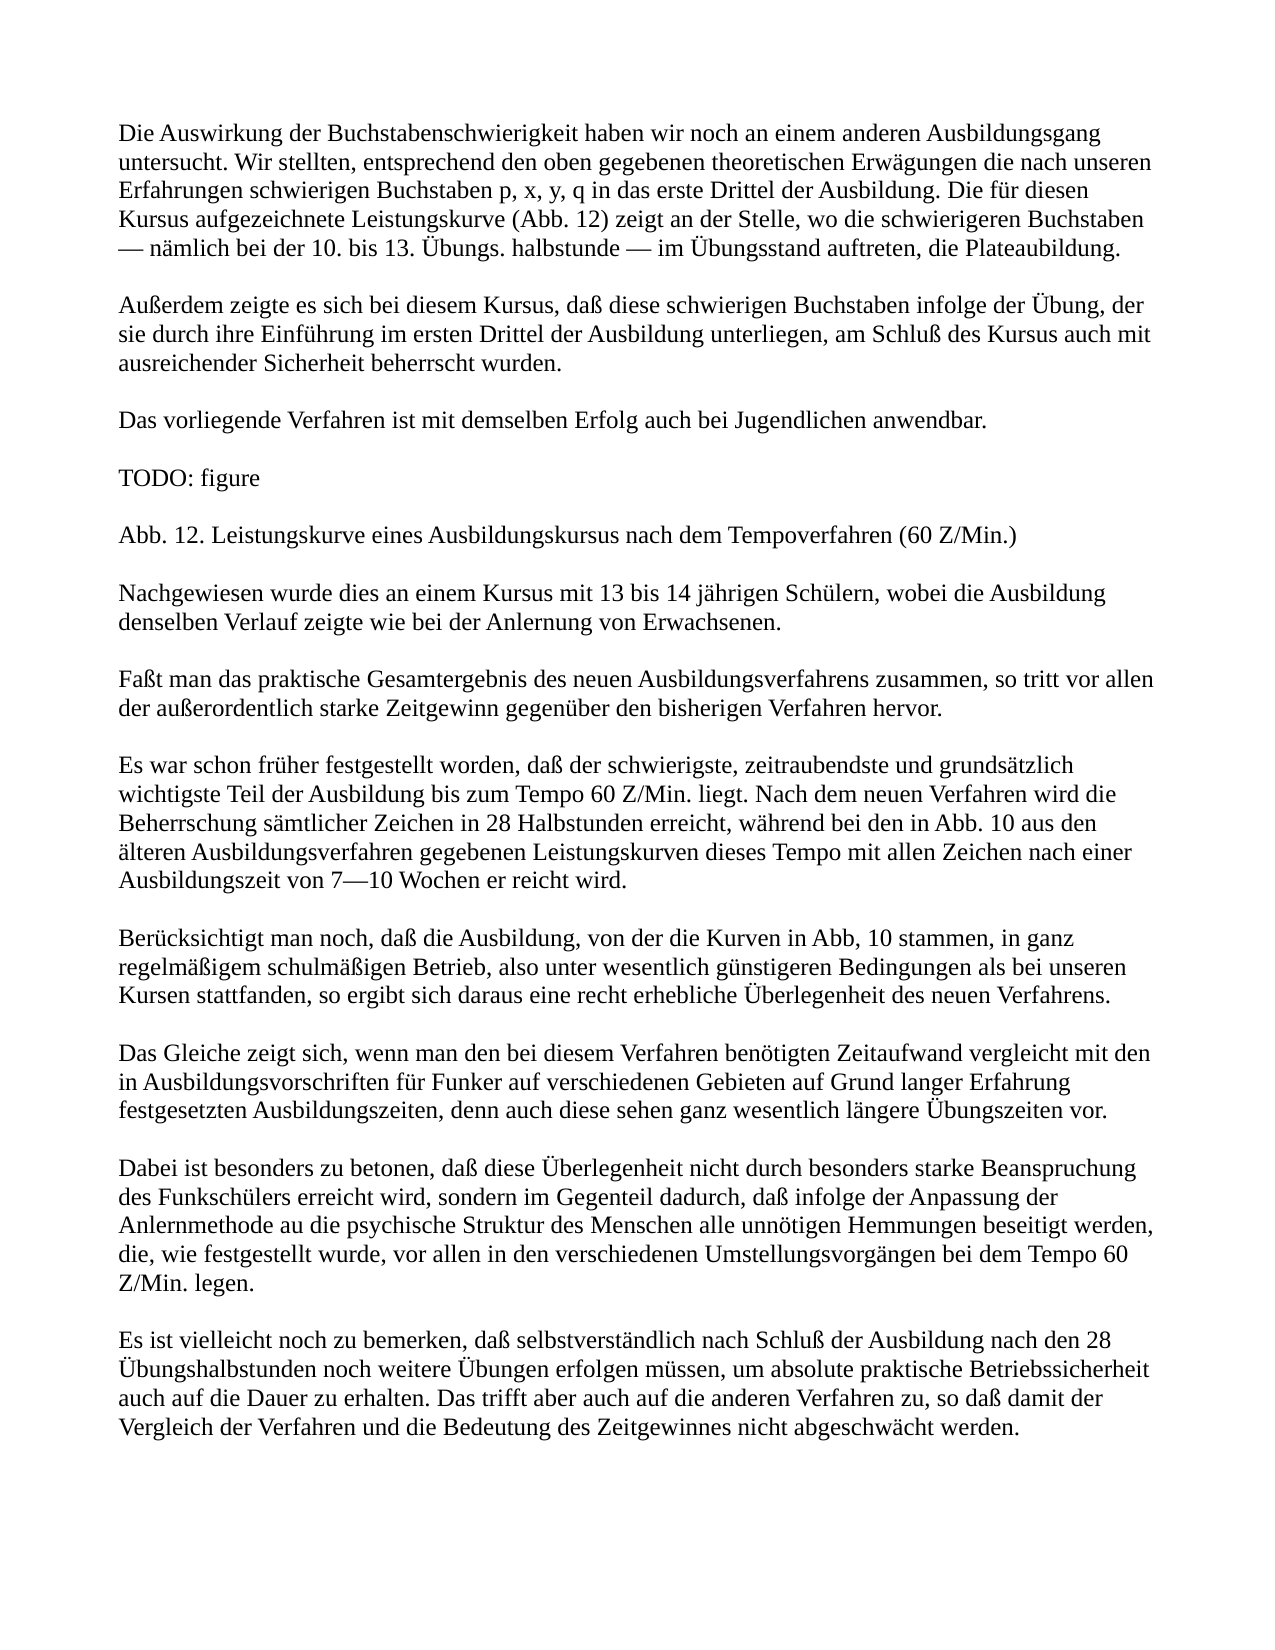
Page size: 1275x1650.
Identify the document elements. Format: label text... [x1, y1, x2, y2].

text Das vorliegende Verfahren ist mit demselben Erfolg auch bei Jugendlichen anwendbar. [118, 406, 1157, 434]
text Es ist vielleicht noch zu bemerken, daß selbstverständlich nach Schluß der Ausbildung nach den 28 Übungshalbstunden noch weitere Übungen erfolgen müssen, um absolute praktische Betriebssicherheit auch auf die Dauer zu erhalten. Das trifft aber auch auf die anderen Verfahren zu, so daß damit der Vergleich der Verfahren und die Bedeutung des Zeitgewinnes nicht abgeschwächt werden. [118, 1326, 1157, 1441]
text Die Auswirkung der Buchstabenschwierigkeit haben wir noch an einem anderen Ausbildungsgang untersucht. Wir stellten, entsprechend den oben gegebenen theoretischen Erwägungen die nach unseren Erfahrungen schwierigen Buchstaben p, x, y, q in das erste Drittel der Ausbildung. Die für diesen Kursus aufgezeichnete Leistungskurve (Abb. 12) zeigt an der Stelle, wo die schwierigeren Buchstaben — nämlich bei der 10. bis 13. Übungs. halbstunde — im Übungsstand auftreten, die Plateaubildung. [118, 118, 1157, 262]
text Es war schon früher festgestellt worden, daß der schwierigste, zeitraubendste und grundsätzlich wichtigste Teil der Ausbildung bis zum Tempo 60 Z/Min. liegt. Nach dem neuen Verfahren wird die Beherrschung sämtlicher Zeichen in 28 Halbstunden erreicht, während bei den in Abb. 10 aus den älteren Ausbildungsverfahren gegebenen Leistungskurven dieses Tempo mit allen Zeichen nach einer Ausbildungszeit von 7—10 Wochen er reicht wird. [118, 751, 1157, 894]
text Faßt man das praktische Gesamtergebnis des neuen Ausbildungsverfahrens zusammen, so tritt vor allen der außerordentlich starke Zeitgewinn gegenüber den bisherigen Verfahren hervor. [118, 664, 1157, 722]
text Berücksichtigt man noch, daß die Ausbildung, von der die Kurven in Abb, 10 stammen, in ganz regelmäßigem schulmäßigen Betrieb, also unter wesentlich günstigeren Bedingungen als bei unseren Kursen stattfanden, so ergibt sich daraus eine recht erhebliche Überlegenheit des neuen Verfahrens. [118, 923, 1157, 1009]
text Nachgewiesen wurde dies an einem Kursus mit 13 bis 14 jährigen Schülern, wobei die Ausbildung denselben Verlauf zeigte wie bei der Anlernung von Erwachsenen. [118, 578, 1157, 636]
text Dabei ist besonders zu betonen, daß diese Überlegenheit nicht durch besonders starke Beanspruchung des Funkschülers erreicht wird, sondern im Gegenteil dadurch, daß infolge der Anpassung der Anlernmethode au die psychische Struktur des Menschen alle unnötigen Hemmungen beseitigt werden, die, wie festgestellt wurde, vor allen in den verschiedenen Umstellungsvorgängen bei dem Tempo 60 Z/Min. legen. [118, 1153, 1157, 1297]
text Außerdem zeigte es sich bei diesem Kursus, daß diese schwierigen Buchstaben infolge der Übung, der sie durch ihre Einführung im ersten Drittel der Ausbildung unterliegen, am Schluß des Kursus auch mit ausreichender Sicherheit beherrscht wurden. [118, 291, 1157, 377]
text Das Gleiche zeigt sich, wenn man den bei diesem Verfahren benötigten Zeitaufwand vergleicht mit den in Ausbildungsvorschriften für Funker auf verschiedenen Gebieten auf Grund langer Erfahrung festgesetzten Ausbildungszeiten, denn auch diese sehen ganz wesentlich längere Übungszeiten vor. [118, 1038, 1157, 1124]
text TODO: figure [118, 463, 1157, 492]
text Abb. 12. Leistungskurve eines Ausbildungskursus nach dem Tempoverfahren (60 Z/Min.) [118, 521, 1157, 549]
